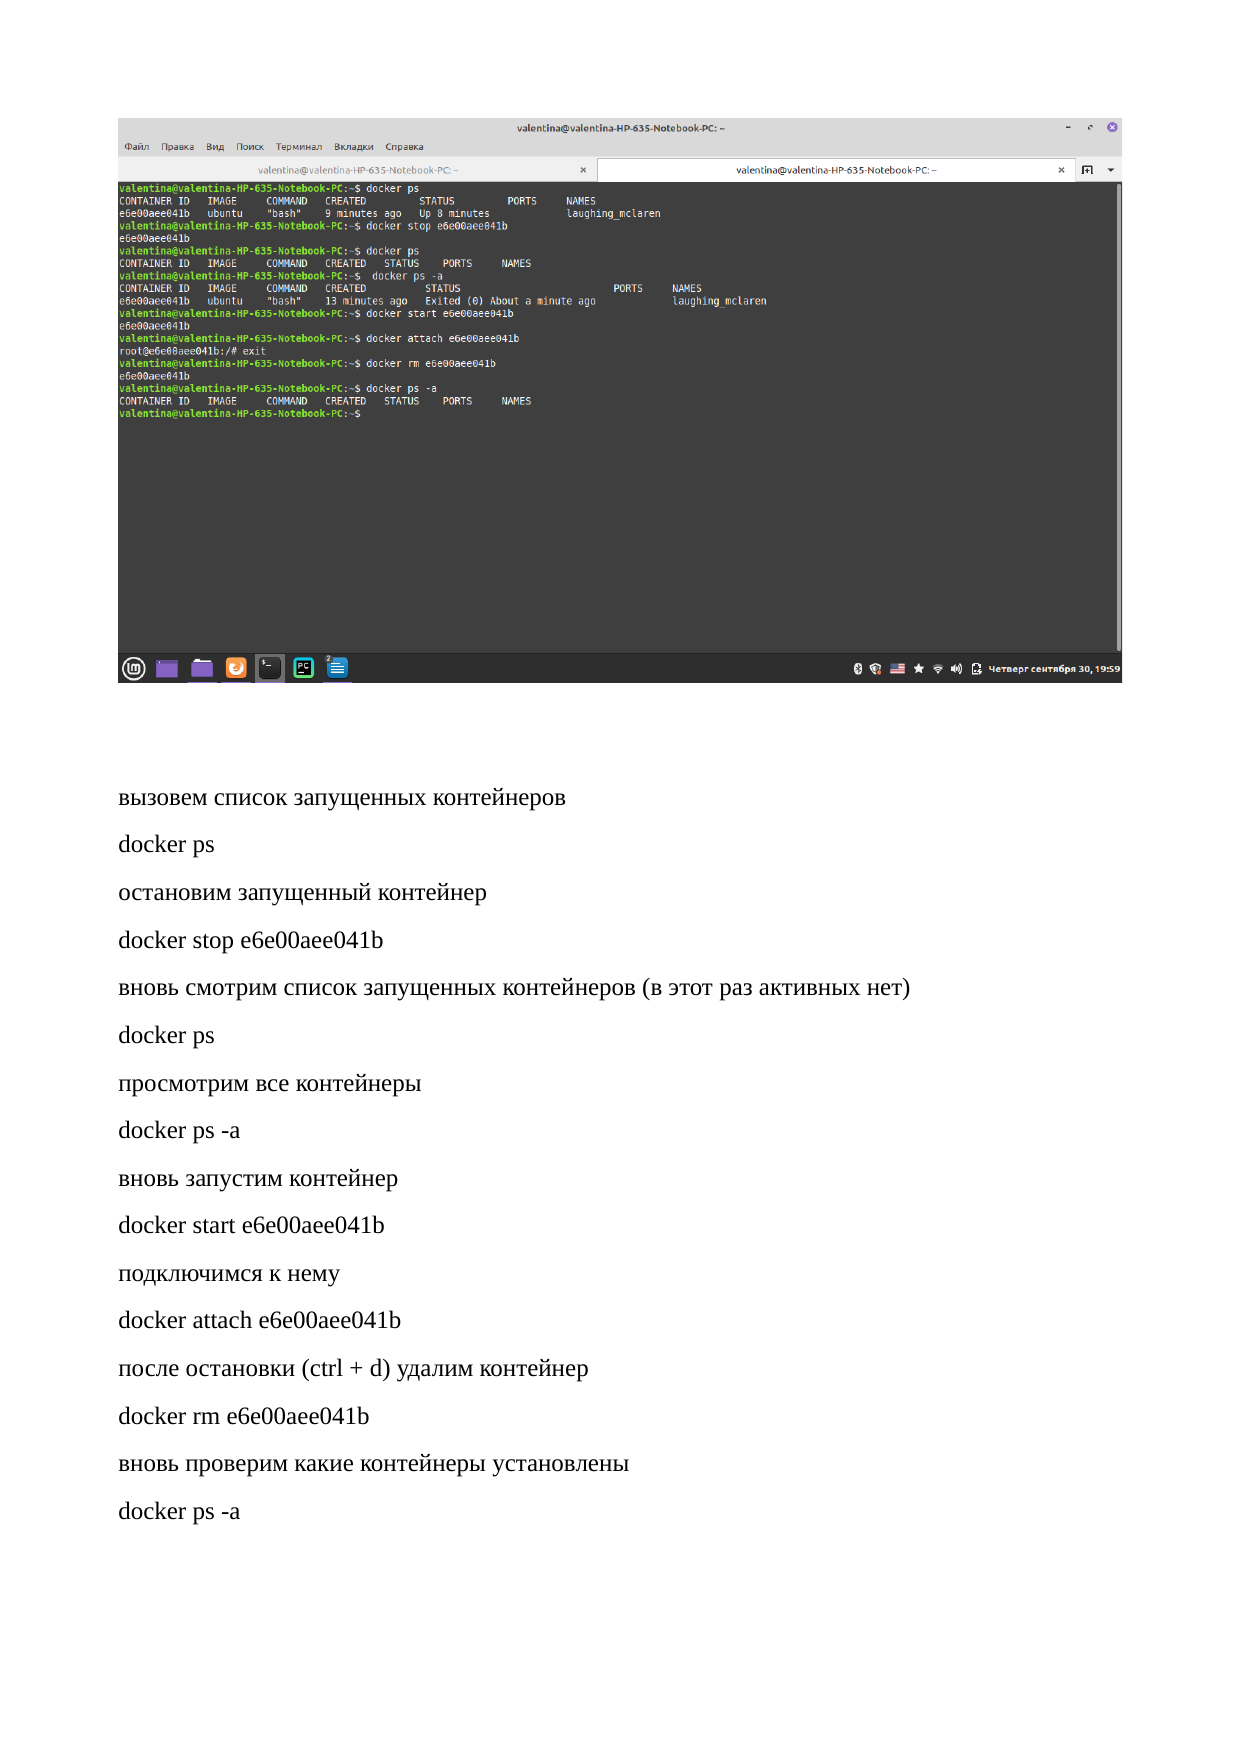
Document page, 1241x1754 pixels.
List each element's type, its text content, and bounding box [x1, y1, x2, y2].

text остановим запущенный контейнер [118, 877, 1122, 906]
text docker ps -a [118, 1496, 1122, 1525]
text вновь смотрим список запущенных контейнеров (в этот раз активных нет) [118, 972, 1122, 1001]
text docker ps -a [118, 1115, 1122, 1144]
text docker start e6e00aee041b [118, 1210, 1122, 1239]
text вновь проверим какие контейнеры установлены [118, 1448, 1122, 1477]
text после остановки (ctrl + d) удалим контейнер [118, 1353, 1122, 1382]
text docker ps [118, 1020, 1122, 1049]
picture [118, 118, 1123, 683]
text docker rm e6e00aee041b [118, 1401, 1122, 1429]
text docker stop e6e00aee041b [118, 925, 1122, 953]
text docker attach e6e00aee041b [118, 1306, 1122, 1334]
text просмотрим все контейнеры [118, 1068, 1122, 1096]
text docker ps [118, 829, 1122, 858]
text вызовем список запущенных контейнеров [118, 782, 1122, 811]
text подключимся к нему [118, 1258, 1122, 1287]
text вновь запустим контейнер [118, 1163, 1122, 1192]
